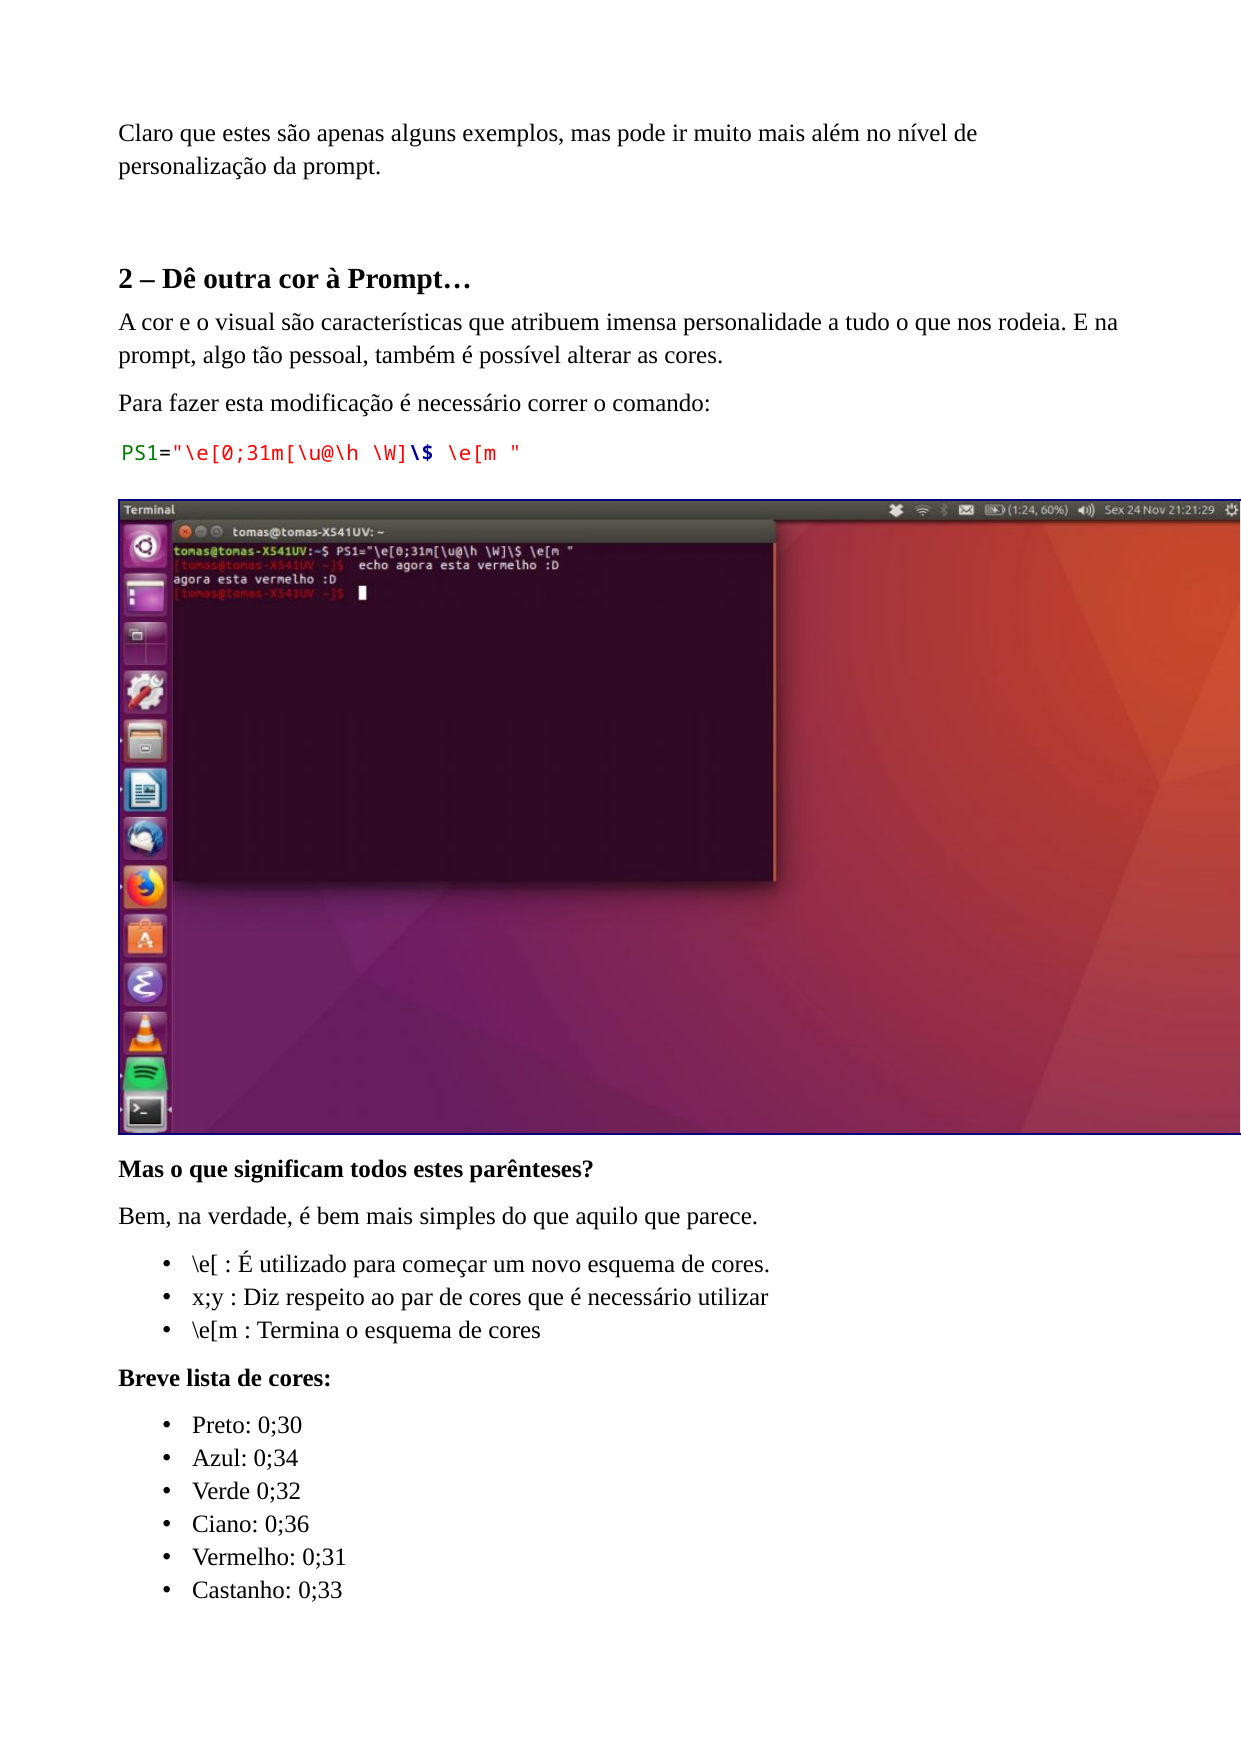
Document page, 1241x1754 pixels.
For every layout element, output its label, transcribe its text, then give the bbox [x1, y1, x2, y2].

list \e[m : Termina o esquema de cores [162, 1315, 1122, 1344]
list \e[ : É utilizado para começar um novo esquema de cores. [162, 1249, 1122, 1278]
list Ciano: 0;36 [162, 1509, 1122, 1538]
table_header PS1="\e[0;31m[\u@\h \W]\$ \e[m " [118, 435, 536, 499]
text Para fazer esta modificação é necessário correr o comando: [118, 388, 1122, 416]
subtitle 2 – Dê outra cor à Prompt… [118, 261, 1122, 294]
text Breve lista de cores: [118, 1363, 1122, 1391]
list Castanho: 0;33 [162, 1575, 1122, 1604]
list Verde 0;32 [162, 1476, 1122, 1505]
list Vermelho: 0;31 [162, 1542, 1122, 1571]
text Claro que estes são apenas alguns exemplos, mas pode ir muito mais além no nível de personalização da prompt. [118, 118, 1122, 180]
list Preto: 0;30 [162, 1410, 1122, 1439]
text A cor e o visual são características que atribuem imensa personalidade a tudo o que nos rodeia. E na prompt, algo tão pessoal, também é possível alterar as cores. [118, 307, 1122, 369]
list x;y : Diz respeito ao par de cores que é necessário utilizar [162, 1282, 1122, 1311]
text Mas o que significam todos estes parênteses? [118, 1154, 1122, 1182]
list Azul: 0;34 [162, 1443, 1122, 1472]
text Bem, na verdade, é bem mais simples do que aquilo que parece. [118, 1201, 1122, 1230]
picture [120, 501, 1241, 1133]
